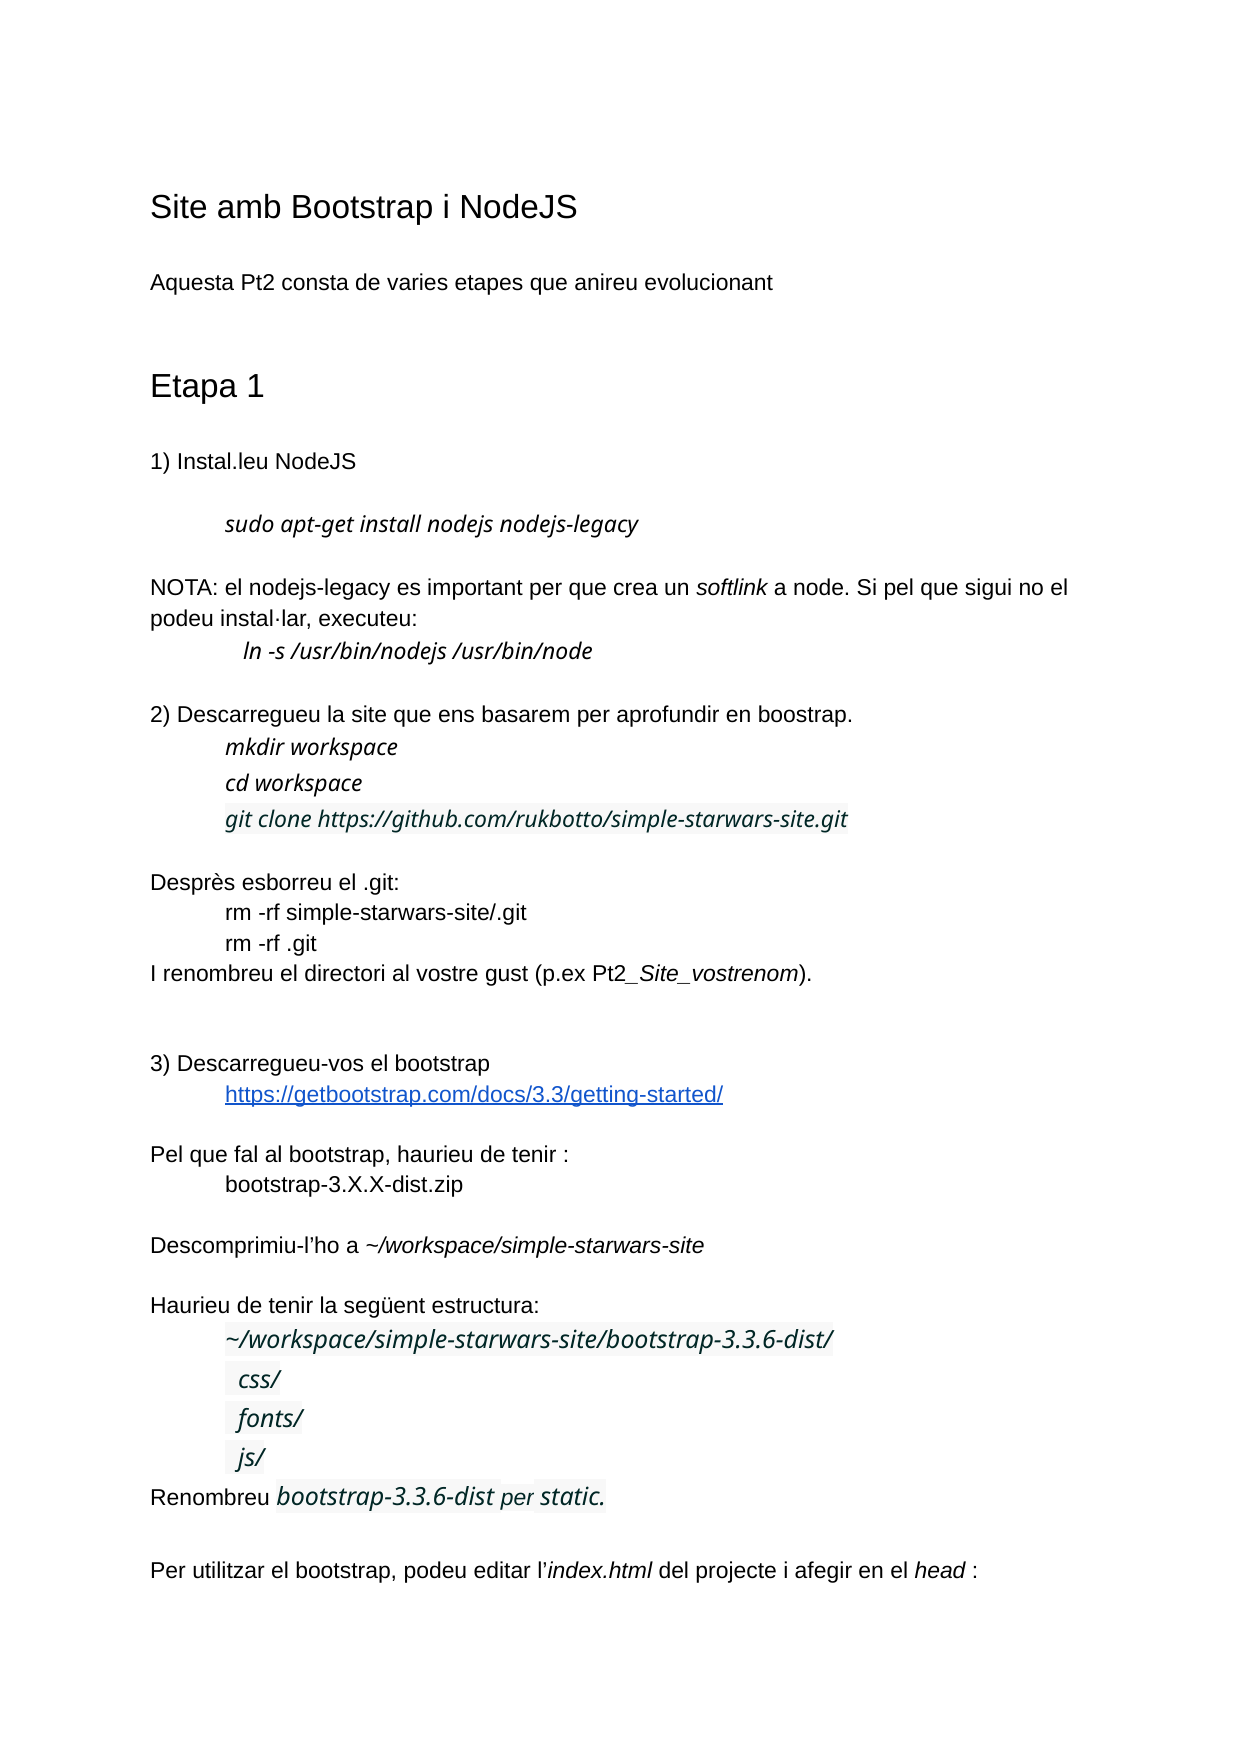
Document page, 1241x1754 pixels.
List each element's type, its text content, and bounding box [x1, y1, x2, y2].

text ln -s /usr/bin/nodejs /usr/bin/node [150, 635, 1090, 666]
text Descomprimiu-l’ho a ~/workspace/simple-starwars-site [150, 1232, 1090, 1258]
text 1) Instal.leu NodeJS [150, 448, 1090, 474]
text https://getbootstrap.com/docs/3.3/getting-started/ [150, 1081, 1090, 1107]
text I renombreu el directori al vostre gust (p.ex Pt2_Site_vostrenom). [150, 960, 1090, 986]
text cd workspace [150, 767, 1090, 798]
text mkdir workspace [150, 731, 1090, 762]
text Renombreu bootstrap-3.3.6-dist per static. [150, 1479, 1090, 1513]
text Haurieu de tenir la següent estructura: [150, 1292, 1090, 1318]
text 2) Descarregueu la site que ens basarem per aprofundir en boostrap. [150, 701, 1090, 727]
text Desprès esborreu el .git: [150, 869, 1090, 895]
text Aquesta Pt2 consta de varies etapes que anireu evolucionant [150, 269, 1090, 295]
subtitle Etapa 1 [150, 367, 1090, 405]
text rm -rf .git [150, 929, 1090, 956]
text sudo apt-get install nodejs nodejs-legacy [150, 508, 1090, 539]
text Pel que fal al bootstrap, haurieu de tenir : [150, 1141, 1090, 1167]
text bootstrap-3.X.X-dist.zip [150, 1171, 1090, 1197]
text git clone https://github.com/rukbotto/simple-starwars-site.git [150, 803, 1090, 834]
subtitle Site amb Bootstrap i NodeJS [150, 187, 1090, 226]
text rm -rf simple-starwars-site/.git [150, 899, 1090, 926]
text 3) Descarregueu-vos el bootstrap [150, 1050, 1090, 1077]
text ~/workspace/simple-starwars-site/bootstrap-3.3.6-dist/ css/ fonts/ js/ [225, 1322, 1090, 1474]
text NOTA: el nodejs-legacy es important per que crea un softlink a node. Si pel que sigui no el podeu instal·lar, executeu: [150, 574, 1090, 631]
text Per utilitzar el bootstrap, podeu editar l’index.html del projecte i afegir en el head : [150, 1557, 1090, 1583]
